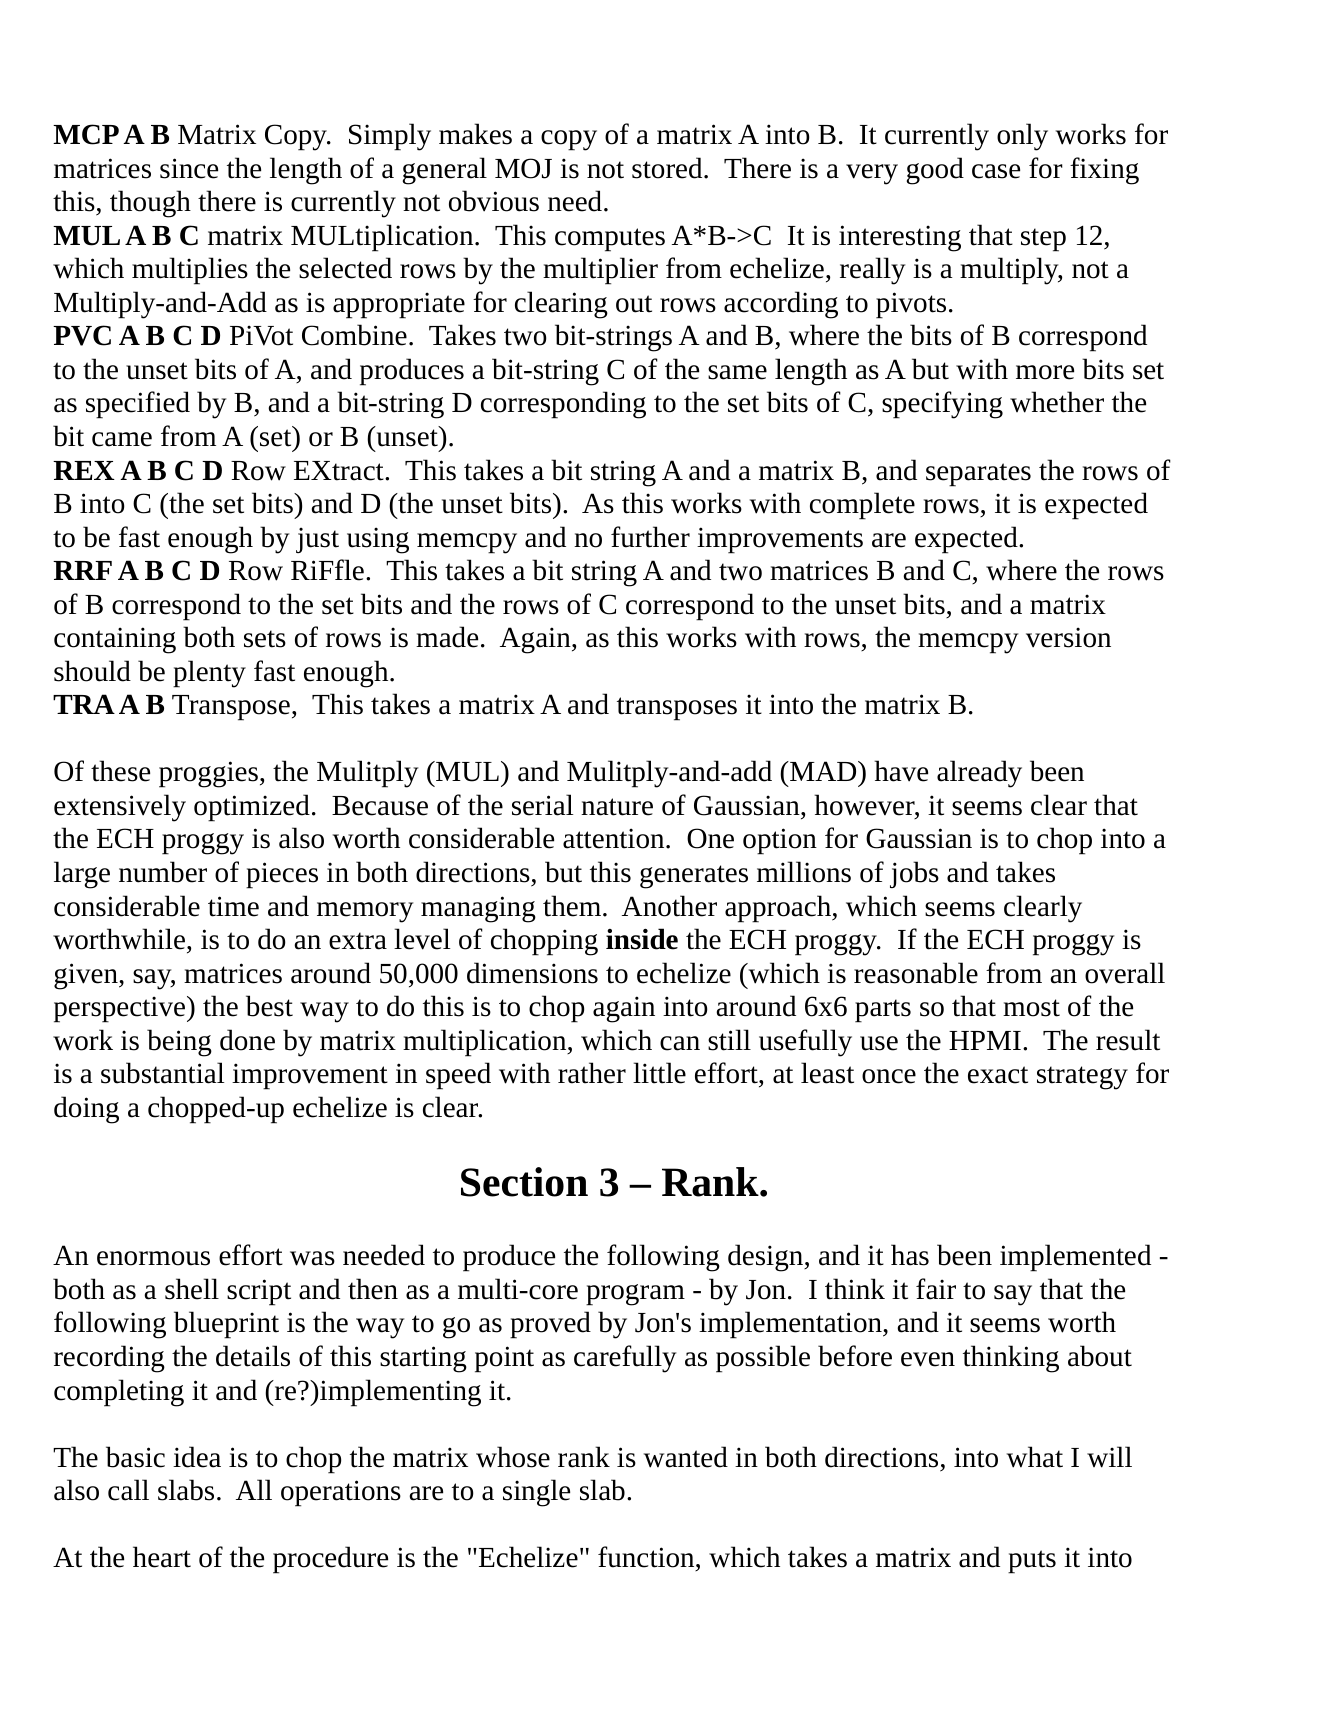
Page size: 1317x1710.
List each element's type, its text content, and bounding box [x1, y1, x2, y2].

text Section 3 – Rank. [53, 1157, 1174, 1205]
text MCP A B Matrix Copy. Simply makes a copy of a matrix A into B. It currently only works for matrices since the length of a general MOJ is not stored. There is a very good case for fixing this, though there is currently not obvious need. [53, 117, 1174, 218]
text The basic idea is to chop the matrix whose rank is wanted in both directions, into what I will also call slabs. All operations are to a single slab. [53, 1440, 1174, 1507]
text An enormous effort was needed to produce the following design, and it has been implemented - both as a shell script and then as a multi-core program - by Jon. I think it fair to say that the following blueprint is the way to go as proved by Jon's implementation, and it seems worth recording the details of this starting point as carefully as possible before even thinking about completing it and (re?)implementing it. [53, 1238, 1174, 1406]
text MUL A B C matrix MULtiplication. This computes A*B->C It is interesting that step 12, which multiplies the selected rows by the multiplier from echelize, really is a multiply, not a Multiply-and-Add as is appropriate for clearing out rows according to pivots. [53, 218, 1174, 318]
text RRF A B C D Row RiFfle. This takes a bit string A and two matrices B and C, where the rows of B correspond to the set bits and the rows of C correspond to the unset bits, and a matrix containing both sets of rows is made. Again, as this works with rows, the memcpy version should be plenty fast enough. [53, 553, 1174, 687]
text PVC A B C D PiVot Combine. Takes two bit-strings A and B, where the bits of B correspond to the unset bits of A, and produces a bit-string C of the same length as A but with more bits set as specified by B, and a bit-string D corresponding to the set bits of C, specifying whether the bit came from A (set) or B (unset). [53, 318, 1174, 453]
text TRA A B Transpose, This takes a matrix A and transposes it into the matrix B. [53, 687, 1174, 721]
text At the heart of the procedure is the "Echelize" function, which takes a matrix and puts it into [53, 1540, 1174, 1574]
text Of these proggies, the Mulitply (MUL) and Mulitply-and-add (MAD) have already been extensively optimized. Because of the serial nature of Gaussian, however, it seems clear that the ECH proggy is also worth considerable attention. One option for Gaussian is to chop into a large number of pieces in both directions, but this generates millions of jobs and takes considerable time and memory managing them. Another approach, which seems clearly worthwhile, is to do an extra level of chopping inside the ECH proggy. If the ECH proggy is given, say, matrices around 50,000 dimensions to echelize (which is reasonable from an overall perspective) the best way to do this is to chop again into around 6x6 parts so that most of the work is being done by matrix multiplication, which can still usefully use the HPMI. The result is a substantial improvement in speed with rather little effort, at least once the exact strategy for doing a chopped-up echelize is clear. [53, 754, 1174, 1123]
text REX A B C D Row EXtract. This takes a bit string A and a matrix B, and separates the rows of B into C (the set bits) and D (the unset bits). As this works with complete rows, it is expected to be fast enough by just using memcpy and no further improvements are expected. [53, 453, 1174, 553]
